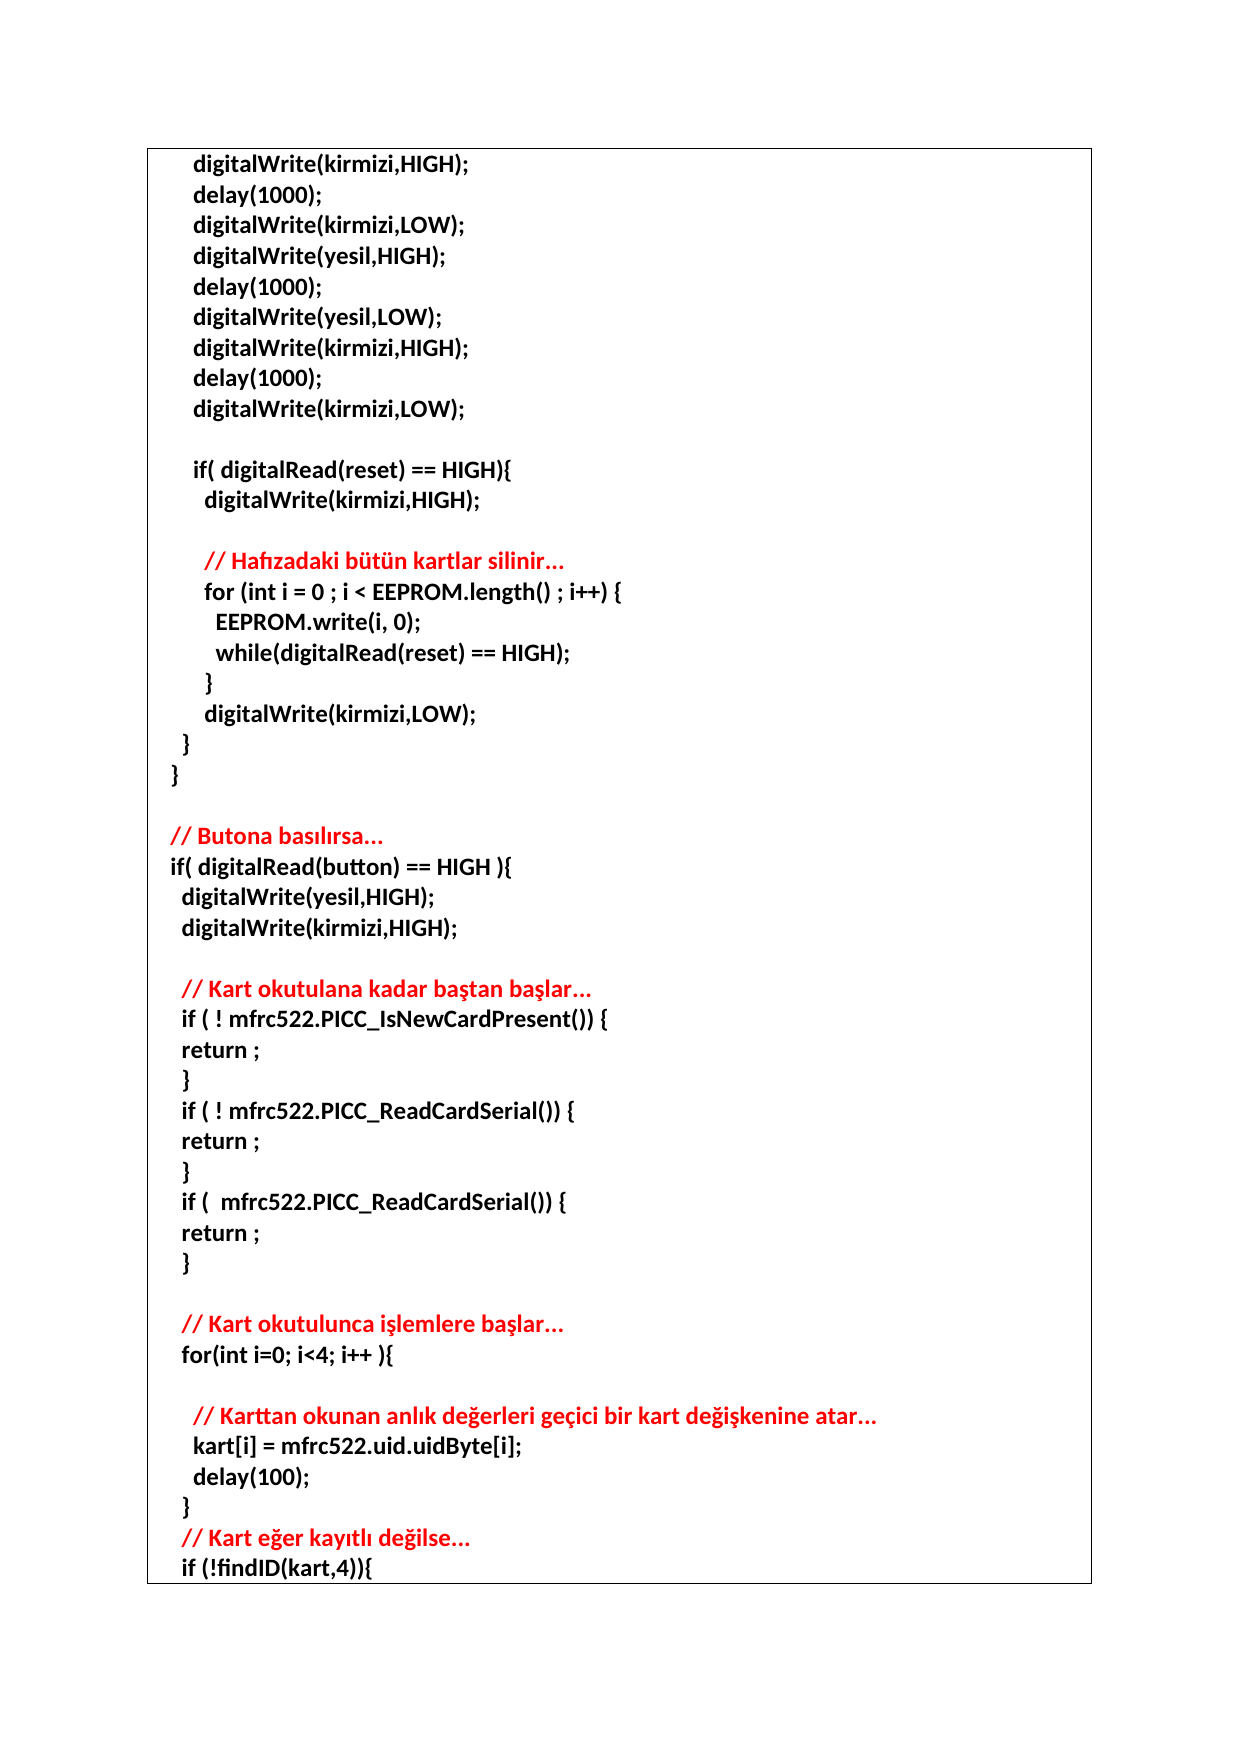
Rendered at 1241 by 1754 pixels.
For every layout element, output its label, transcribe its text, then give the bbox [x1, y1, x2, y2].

table_header digitalWrite(kirmizi,HIGH); delay(1000); digitalWrite(kirmizi,LOW); digitalWrite(yesil,HIGH); delay(1000); digitalWrite(yesil,LOW); digitalWrite(kirmizi,HIGH); delay(1000); digitalWrite(kirmizi,LOW); if( digitalRead(reset) == HIGH){ digitalWrite(kirmizi,HIGH); // Hafızadaki bütün kartlar silinir... for (int i = 0 ; i < EEPROM.length() ; i++) { EEPROM.write(i, 0); while(digitalRead(reset) == HIGH); } digitalWrite(kirmizi,LOW); } } // Butona basılırsa... if( digitalRead(button) == HIGH ){ digitalWrite(yesil,HIGH); digitalWrite(kirmizi,HIGH); // Kart okutulana kadar baştan başlar... if ( ! mfrc522.PICC_IsNewCardPresent()) { return ; } if ( ! mfrc522.PICC_ReadCardSerial()) { return ; } if ( mfrc522.PICC_ReadCardSerial()) { return ; } // Kart okutulunca işlemlere başlar... for(int i=0; i<4; i++ ){ // Karttan okunan anlık değerleri geçici bir kart değişkenine atar... kart[i] = mfrc522.uid.uidByte[i]; delay(100); } // Kart eğer kayıtlı değilse... if (!findID(kart,4)){ [148, 149, 1091, 1583]
